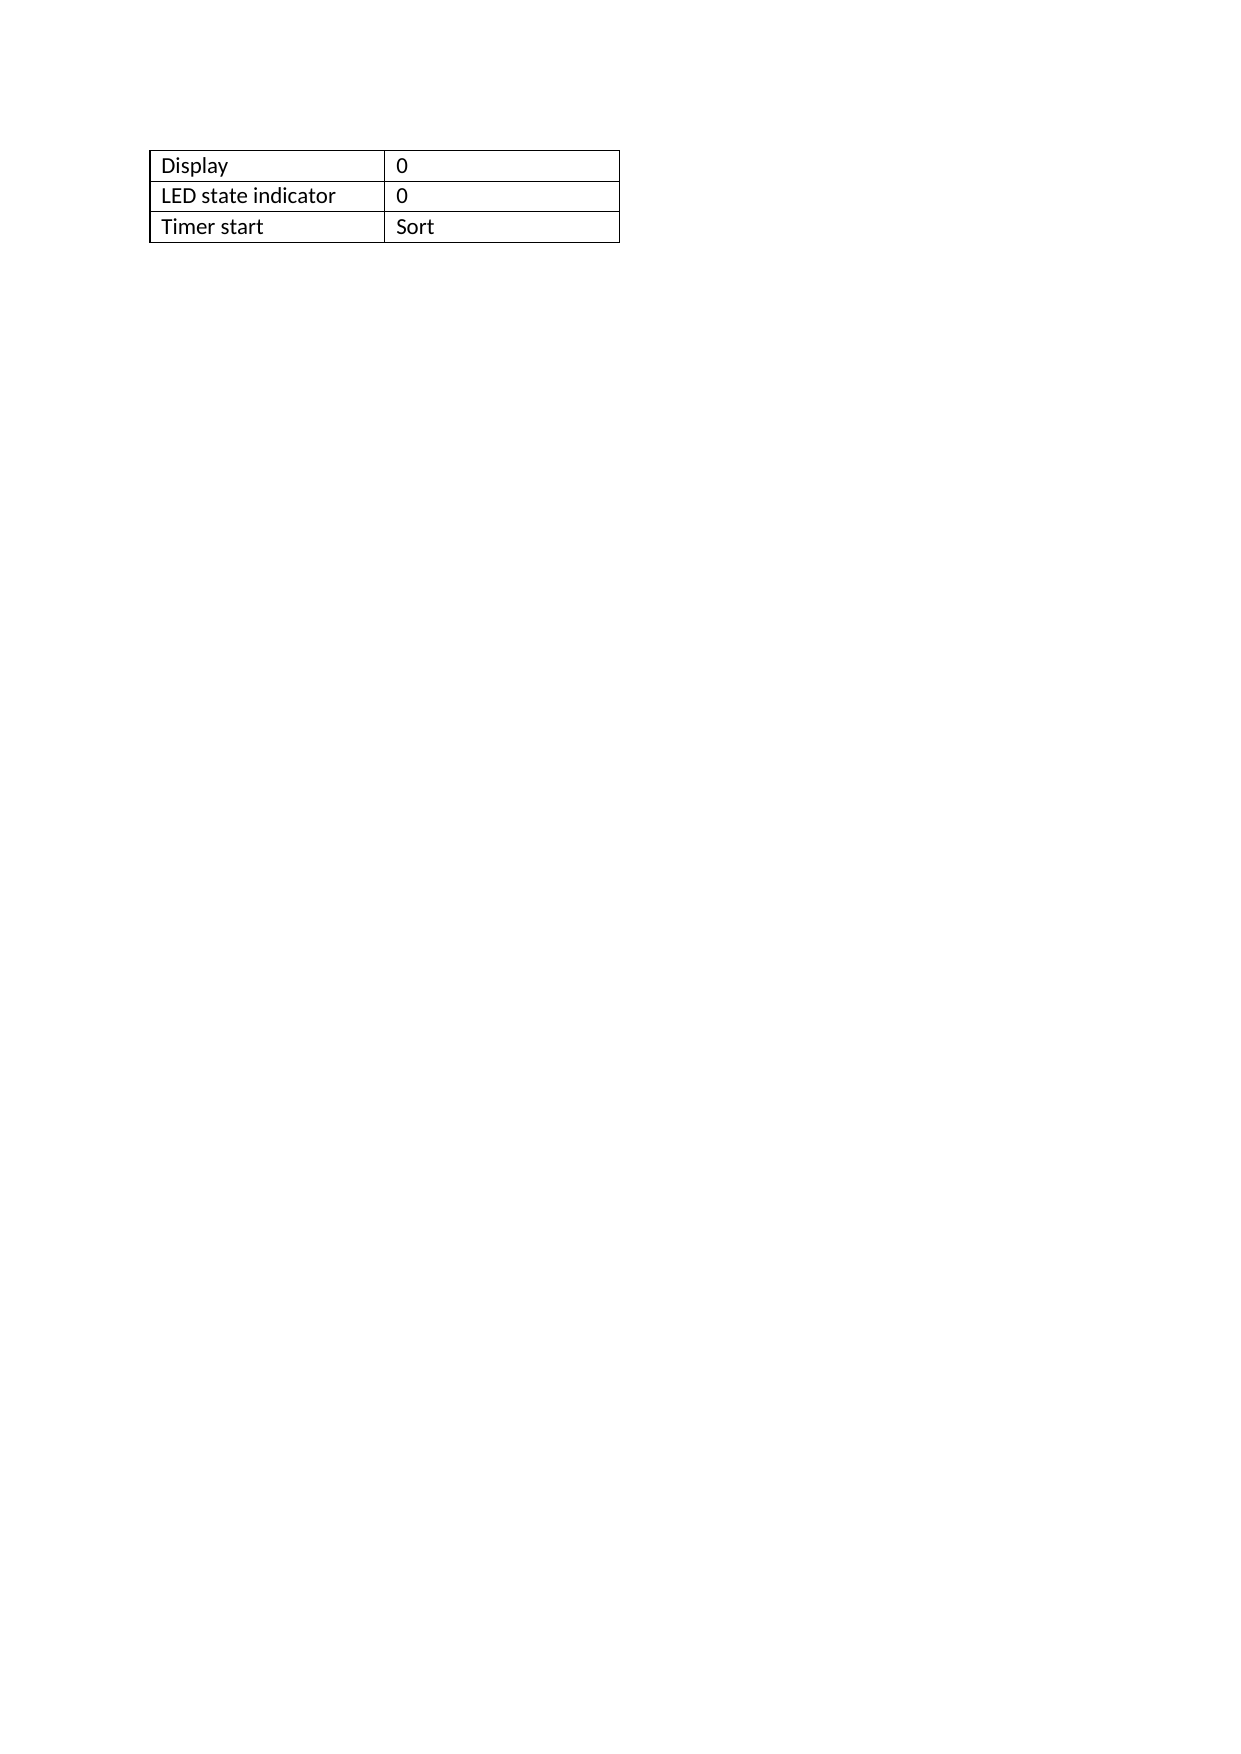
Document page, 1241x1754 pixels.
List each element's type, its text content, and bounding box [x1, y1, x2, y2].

table_cell LED state indicator [151, 182, 384, 211]
table_cell 0 [385, 151, 619, 181]
table_cell 0 [385, 182, 619, 211]
table_cell Sort [385, 212, 619, 242]
table_cell Timer start [151, 212, 384, 242]
table_cell Display [151, 151, 384, 181]
